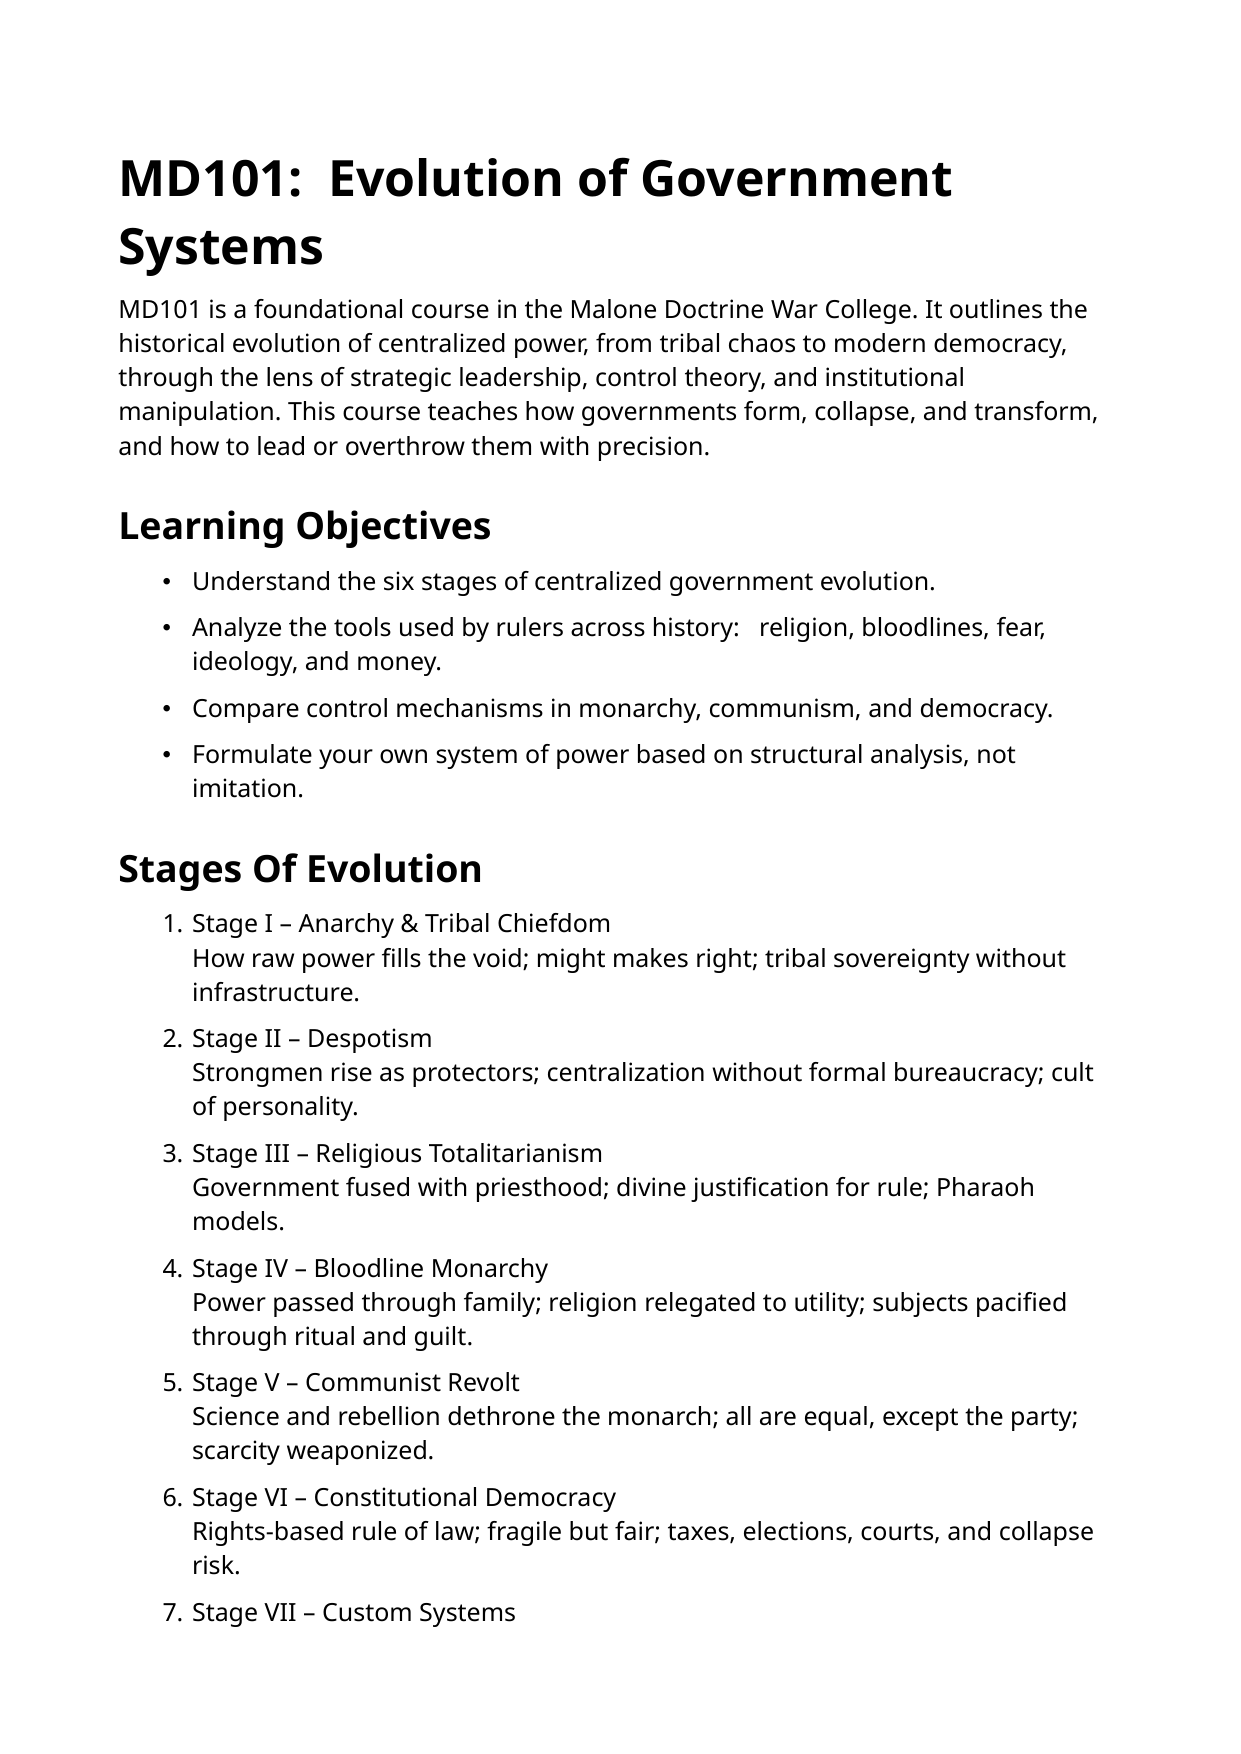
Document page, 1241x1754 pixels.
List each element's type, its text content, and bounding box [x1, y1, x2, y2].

list Stage VI – Constitutional Democracy Rights-based rule of law; fragile but fair; taxes, elections, courts, and collapse risk. [162, 1479, 1122, 1582]
list Stage IV – Bloodline Monarchy Power passed through family; religion relegated to utility; subjects pacified through ritual and guilt. [162, 1250, 1122, 1352]
subtitle Learning Objectives [118, 500, 1122, 551]
list Stage VII – Custom Systems [162, 1594, 1122, 1628]
list Stage I – Anarchy & Tribal Chiefdom How raw power fills the void; might makes right; tribal sovereignty without infrastructure. [162, 906, 1122, 1008]
text MD101 is a foundational course in the Malone Doctrine War College. It outlines the historical evolution of centralized power, from tribal chaos to modern democracy, through the lens of strategic leadership, control theory, and institutional manipulation. This course teaches how governments form, collapse, and transform, and how to lead or overthrow them with precision. [118, 292, 1122, 462]
list Compare control mechanisms in monarchy, communism, and democracy. [162, 690, 1122, 724]
list Stage V – Communist Revolt Science and rebellion dethrone the monarch; all are equal, except the party; scarcity weaponized. [162, 1365, 1122, 1467]
list Formulate your own system of power based on structural analysis, not imitation. [162, 737, 1122, 805]
list Stage II – Despotism Strongmen rise as protectors; centralization without formal bureaucracy; cult of personality. [162, 1021, 1122, 1123]
subtitle Stages Of Evolution [118, 843, 1122, 894]
list Analyze the tools used by rulers across history: religion, bloodlines, fear, ideology, and money. [162, 610, 1122, 678]
list Understand the six stages of centralized government evolution. [162, 563, 1122, 597]
list Stage III – Religious Totalitarianism Government fused with priesthood; divine justification for rule; Pharaoh models. [162, 1136, 1122, 1238]
subtitle MD101: Evolution of Government Systems [118, 143, 1122, 279]
